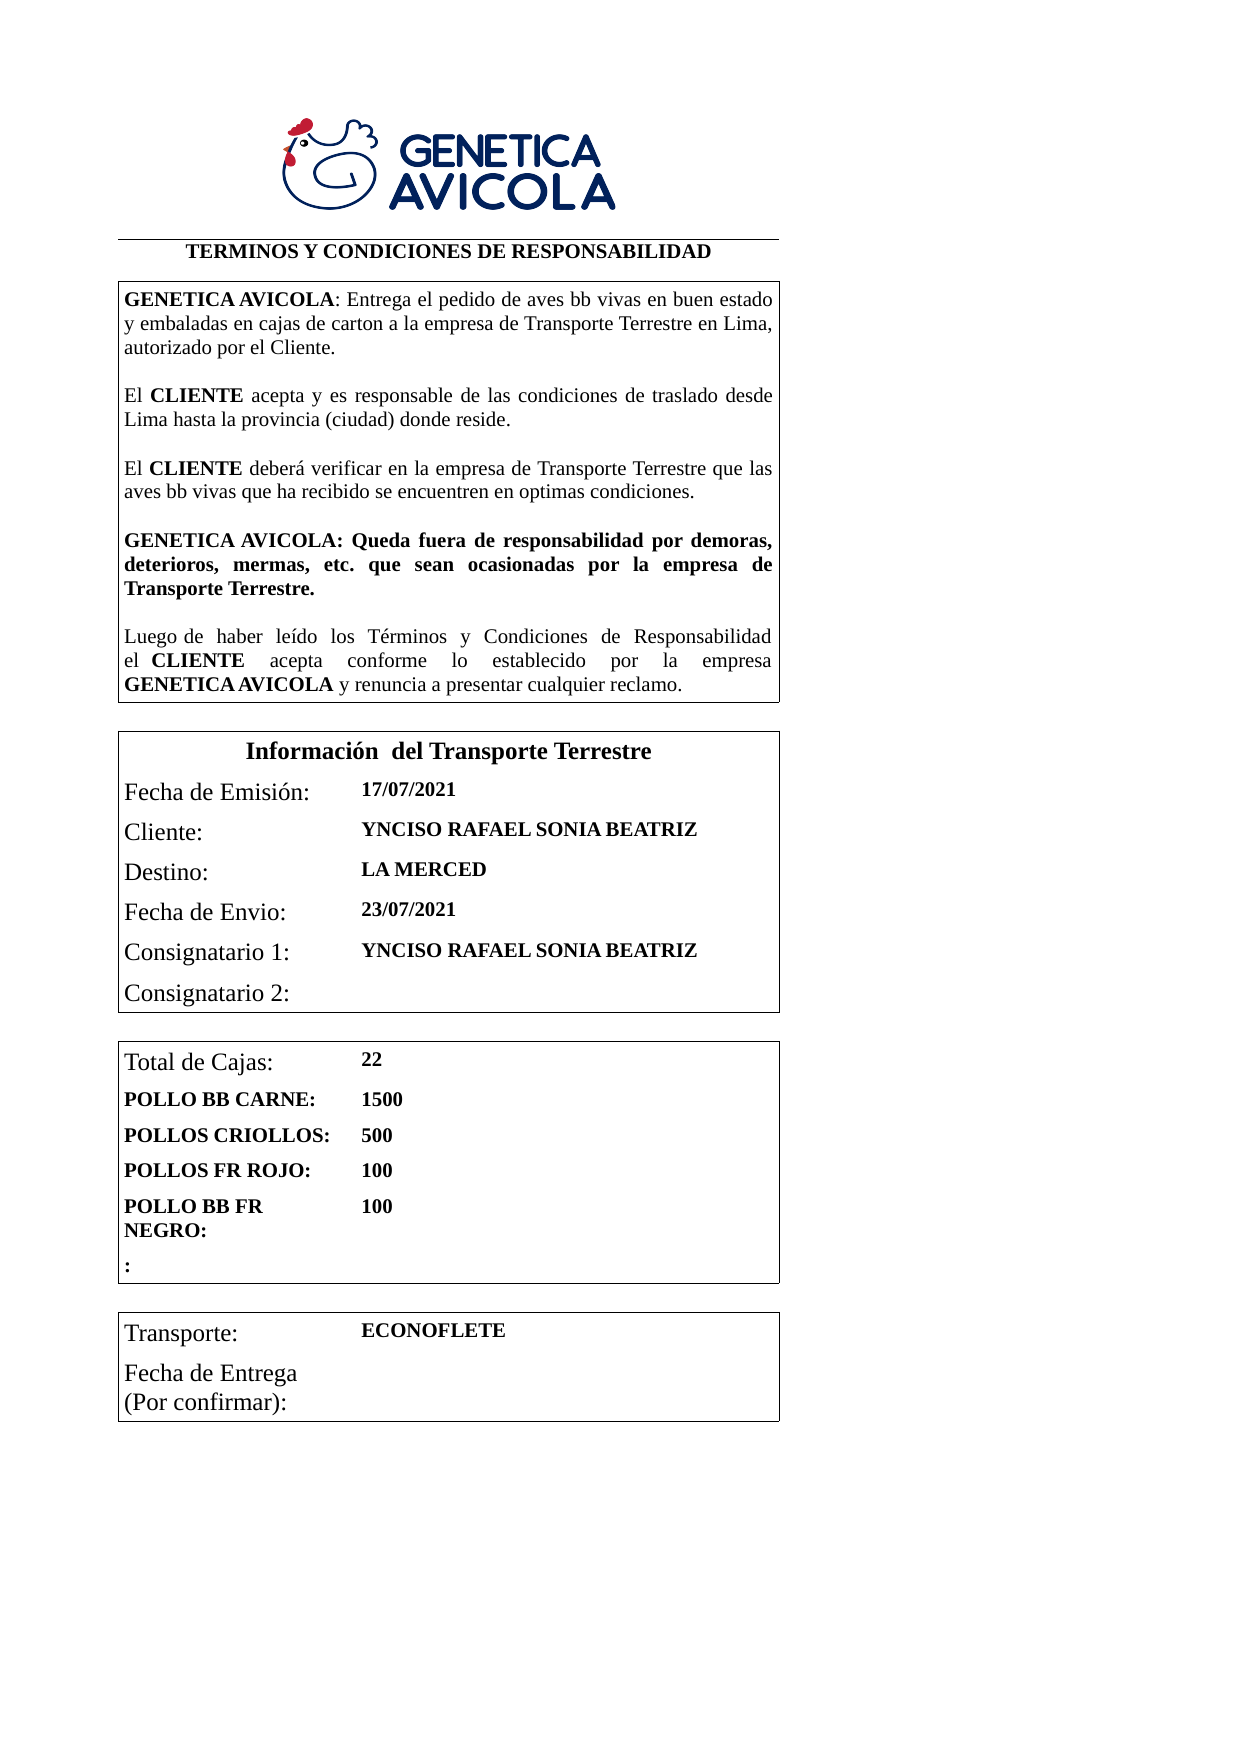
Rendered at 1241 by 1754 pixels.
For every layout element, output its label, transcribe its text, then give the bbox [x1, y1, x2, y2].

table_cell 17/07/2021 [356, 771, 779, 811]
table_cell YNCISO RAFAEL SONIA BEATRIZ [356, 932, 779, 972]
table_cell [118, 1284, 356, 1312]
table_cell 1500 [356, 1081, 779, 1117]
table_cell Transporte: [119, 1313, 356, 1352]
table_cell POLLO BB CARNE: [119, 1081, 356, 1117]
table_cell 100 [356, 1188, 779, 1247]
picture [282, 118, 616, 210]
table_cell LA MERCED [356, 851, 779, 892]
table_cell 100 [356, 1153, 779, 1188]
table_cell GENETICA AVICOLA: Entrega el pedido de aves bb vivas en buen estado y embaladas en cajas de carton a la empresa de Transporte Terrestre en Lima, autorizado por el Cliente. El CLIENTE acepta y es responsable de las condiciones de traslado desde Lima hasta la provincia (ciudad) donde reside. El CLIENTE deberá verificar en la empresa de Transporte Terrestre que las aves bb vivas que ha recibido se encuentren en optimas condiciones. GENETICA AVICOLA: Queda fuera de responsabilidad por demoras, deterioros, mermas, etc. que sean ocasionadas por la empresa de Transporte Terrestre. Luego de haber leído los Términos y Condiciones de Responsabilidad el CLIENTE acepta conforme lo establecido por la empresa GENETICA AVICOLA y renuncia a presentar cualquier reclamo. [119, 282, 779, 702]
table_cell [356, 1284, 779, 1312]
table_cell 500 [356, 1117, 779, 1152]
table_cell ECONOFLETE [356, 1313, 779, 1352]
table_header Información del Transporte Terrestre [119, 732, 779, 771]
table_cell POLLOS FR ROJO: [119, 1153, 356, 1188]
table_cell 22 [356, 1042, 779, 1081]
table_cell [356, 1248, 779, 1283]
table_cell Fecha de Emisión: [119, 771, 356, 811]
table_cell Cliente: [119, 811, 356, 851]
table_cell Destino: [119, 851, 356, 892]
table_cell Fecha de Entrega (Por confirmar): [119, 1352, 356, 1421]
table_cell Fecha de Envio: [119, 892, 356, 932]
table_cell POLLO BB FR NEGRO: [119, 1188, 356, 1247]
table_header TERMINOS Y CONDICIONES DE RESPONSABILIDAD [118, 240, 779, 281]
table_cell POLLOS CRIOLLOS: [119, 1117, 356, 1152]
table_cell [356, 972, 779, 1012]
table_cell [356, 1013, 779, 1041]
table_cell YNCISO RAFAEL SONIA BEATRIZ [356, 811, 779, 851]
table_cell Total de Cajas: [119, 1042, 356, 1081]
table_cell 23/07/2021 [356, 892, 779, 932]
table_cell [118, 1013, 356, 1041]
table_cell Consignatario 2: [119, 972, 356, 1012]
table_cell : [119, 1248, 356, 1283]
table_cell Consignatario 1: [119, 932, 356, 972]
table_cell [356, 1352, 779, 1421]
